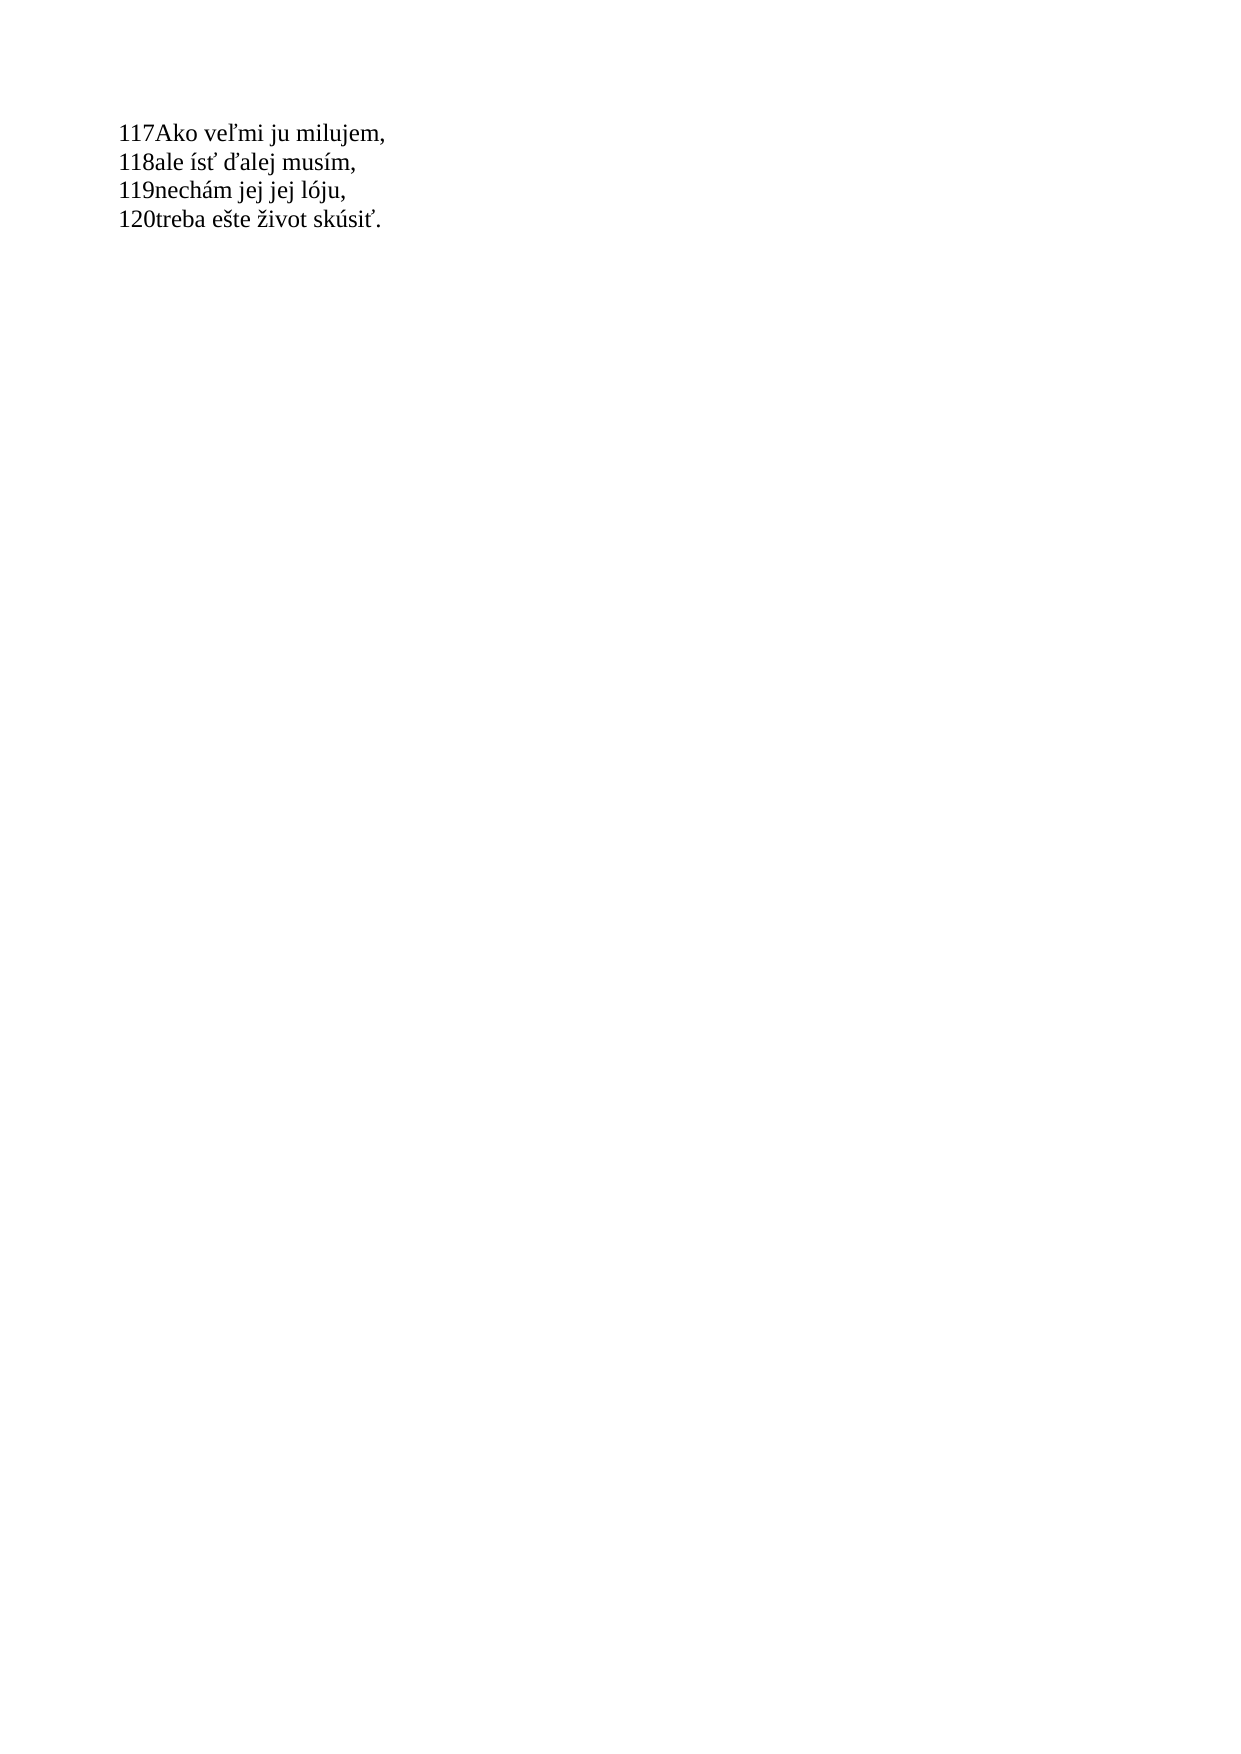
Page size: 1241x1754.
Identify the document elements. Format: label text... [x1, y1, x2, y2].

text 117Ako veľmi ju milujem, [118, 118, 1122, 147]
text 119nechám jej jej lóju, [118, 176, 1122, 204]
text 118ale ísť ďalej musím, [118, 147, 1122, 176]
text 120treba ešte život skúsiť. [118, 204, 1122, 233]
